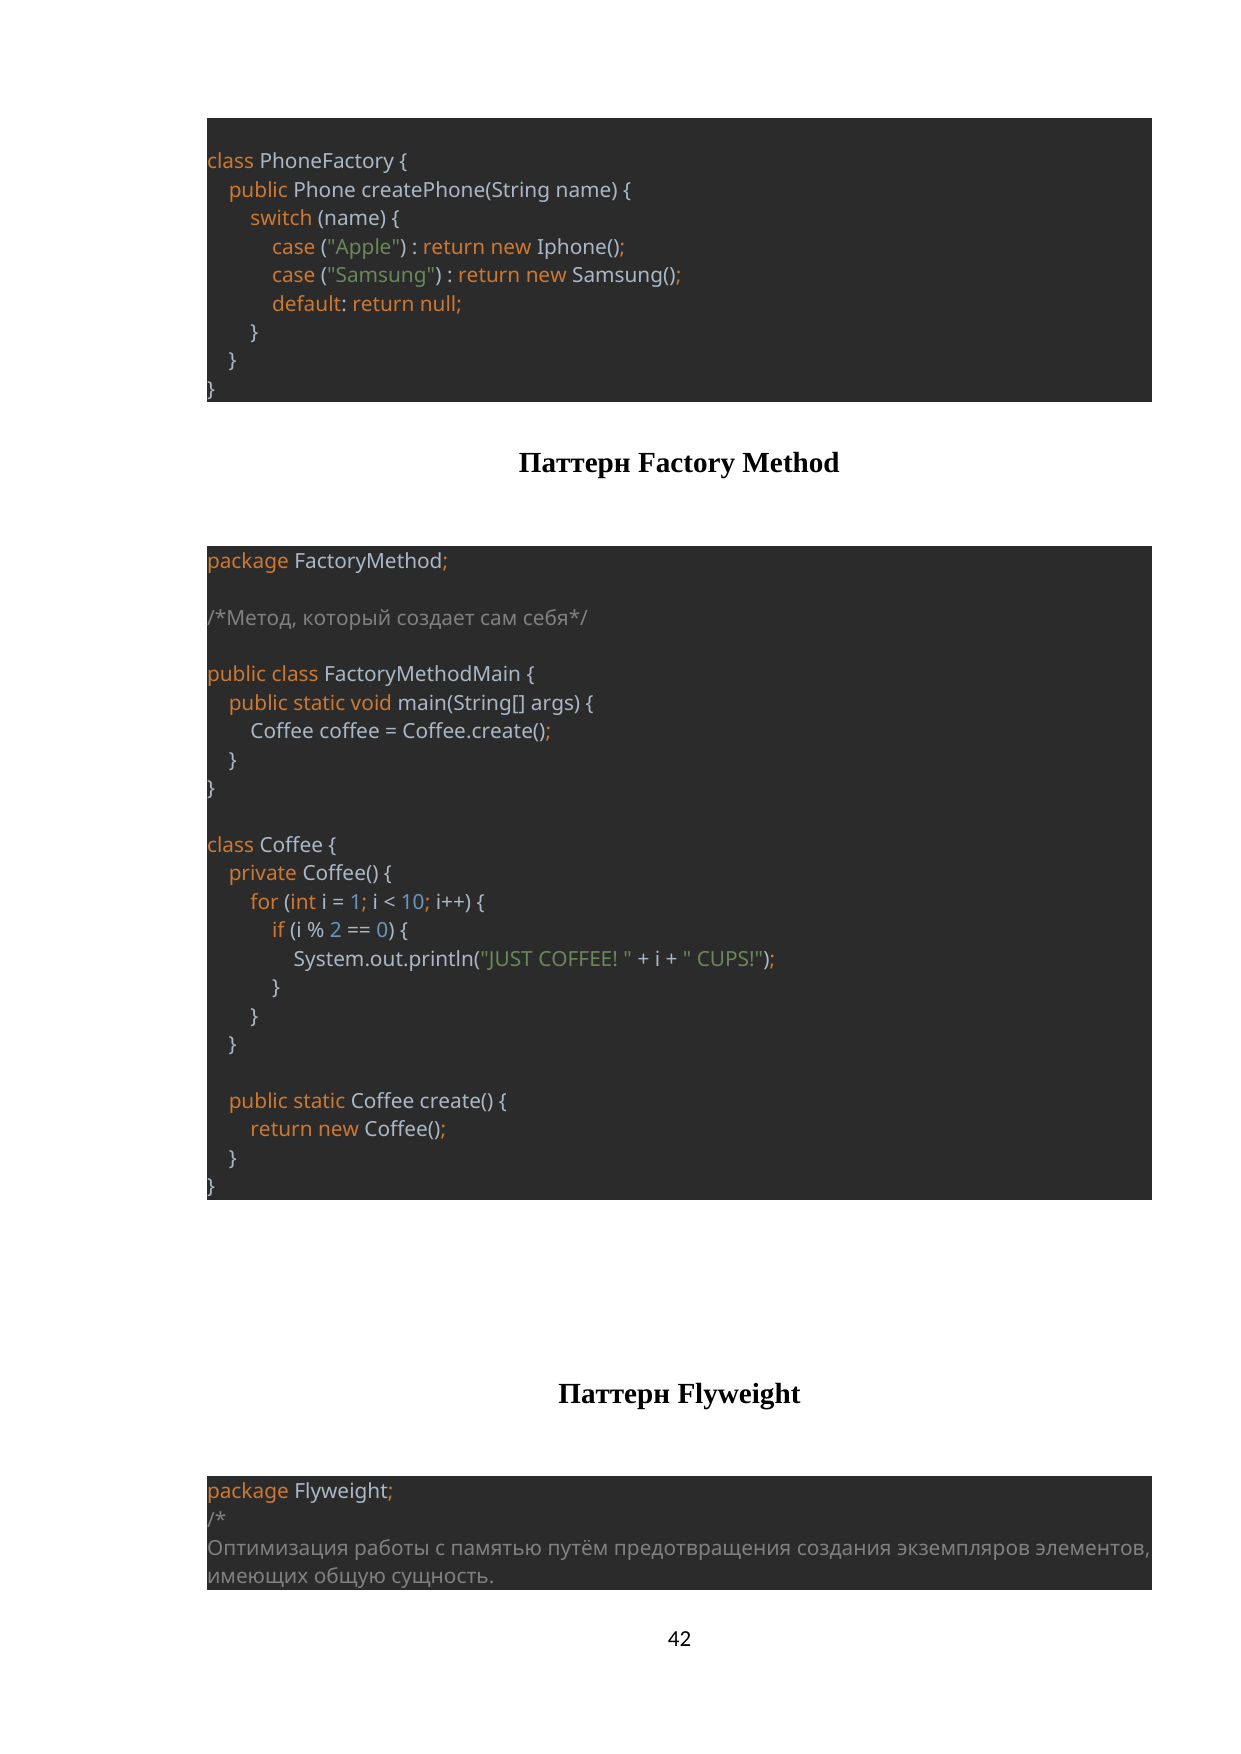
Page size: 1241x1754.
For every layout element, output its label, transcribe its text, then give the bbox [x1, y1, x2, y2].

text package Flyweight; /* Оптимизация работы с памятью путём предотвращения создания экземпляров элементов, имеющих общую сущность. [207, 1476, 1152, 1590]
text class PhoneFactory { public Phone createPhone(String name) { switch (name) { case ("Apple") : return new Iphone(); case ("Samsung") : return new Samsung(); default: return null; } } } [207, 118, 1152, 402]
text Паттерн Flyweight [207, 1376, 1152, 1409]
text Паттерн Factory Method [207, 445, 1152, 479]
text package FactoryMethod; /*Метод, который создает сам себя*/ public class FactoryMethodMain { public static void main(String[] args) { Coffee coffee = Coffee.create(); } } class Coffee { private Coffee() { for (int i = 1; i < 10; i++) { if (i % 2 == 0) { System.out.println("JUST COFFEE! " + i + " CUPS!"); } } } public static Coffee create() { return new Coffee(); } } [207, 546, 1152, 1200]
